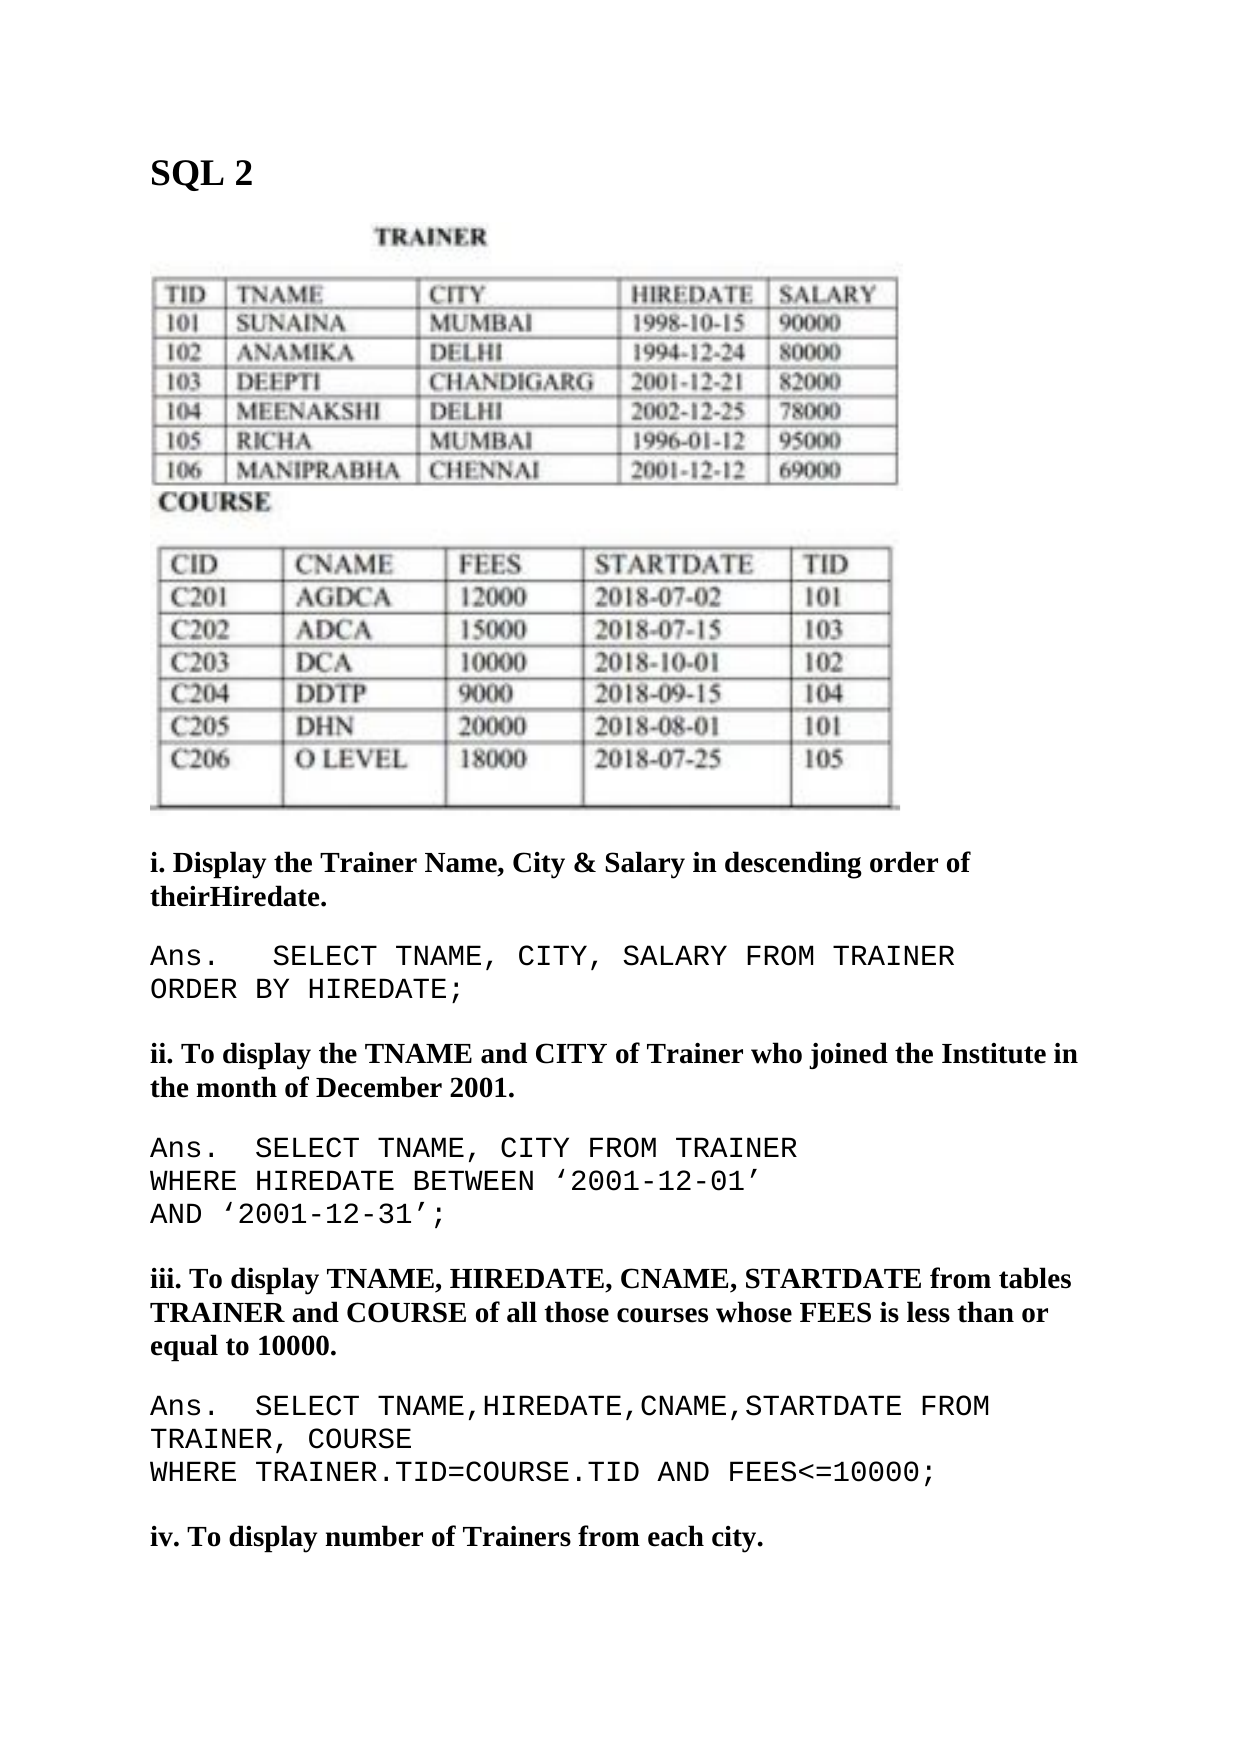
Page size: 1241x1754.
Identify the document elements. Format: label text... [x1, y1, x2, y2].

picture [150, 222, 904, 816]
text Ans. SELECT TNAME, CITY, SALARY FROM TRAINER [150, 941, 1090, 974]
text ORDER BY HIREDATE; [150, 974, 1090, 1007]
text WHERE HIREDATE BETWEEN ‘2001-12-01’ [150, 1166, 1090, 1199]
text Ans. SELECT TNAME, CITY FROM TRAINER [150, 1133, 1090, 1166]
text AND ‘2001-12-31’; [150, 1199, 1090, 1232]
subtitle SQL 2 [150, 150, 1090, 193]
text Ans. SELECT TNAME,HIREDATE,CNAME,STARTDATE FROM TRAINER, COURSE [150, 1391, 1090, 1457]
text ii. To display the TNAME and CITY of Trainer who joined the Institute in the month of December 2001. [150, 1037, 1090, 1104]
text iv. To display number of Trainers from each city. [150, 1519, 1090, 1553]
text WHERE TRAINER.TID=COURSE.TID AND FEES<=10000; [150, 1457, 1090, 1490]
text iii. To display TNAME, HIREDATE, CNAME, STARTDATE from tables TRAINER and COURSE of all those courses whose FEES is less than or equal to 10000. [150, 1261, 1090, 1362]
text i. Display the Trainer Name, City & Salary in descending order of theirHiredate. [150, 845, 1090, 912]
